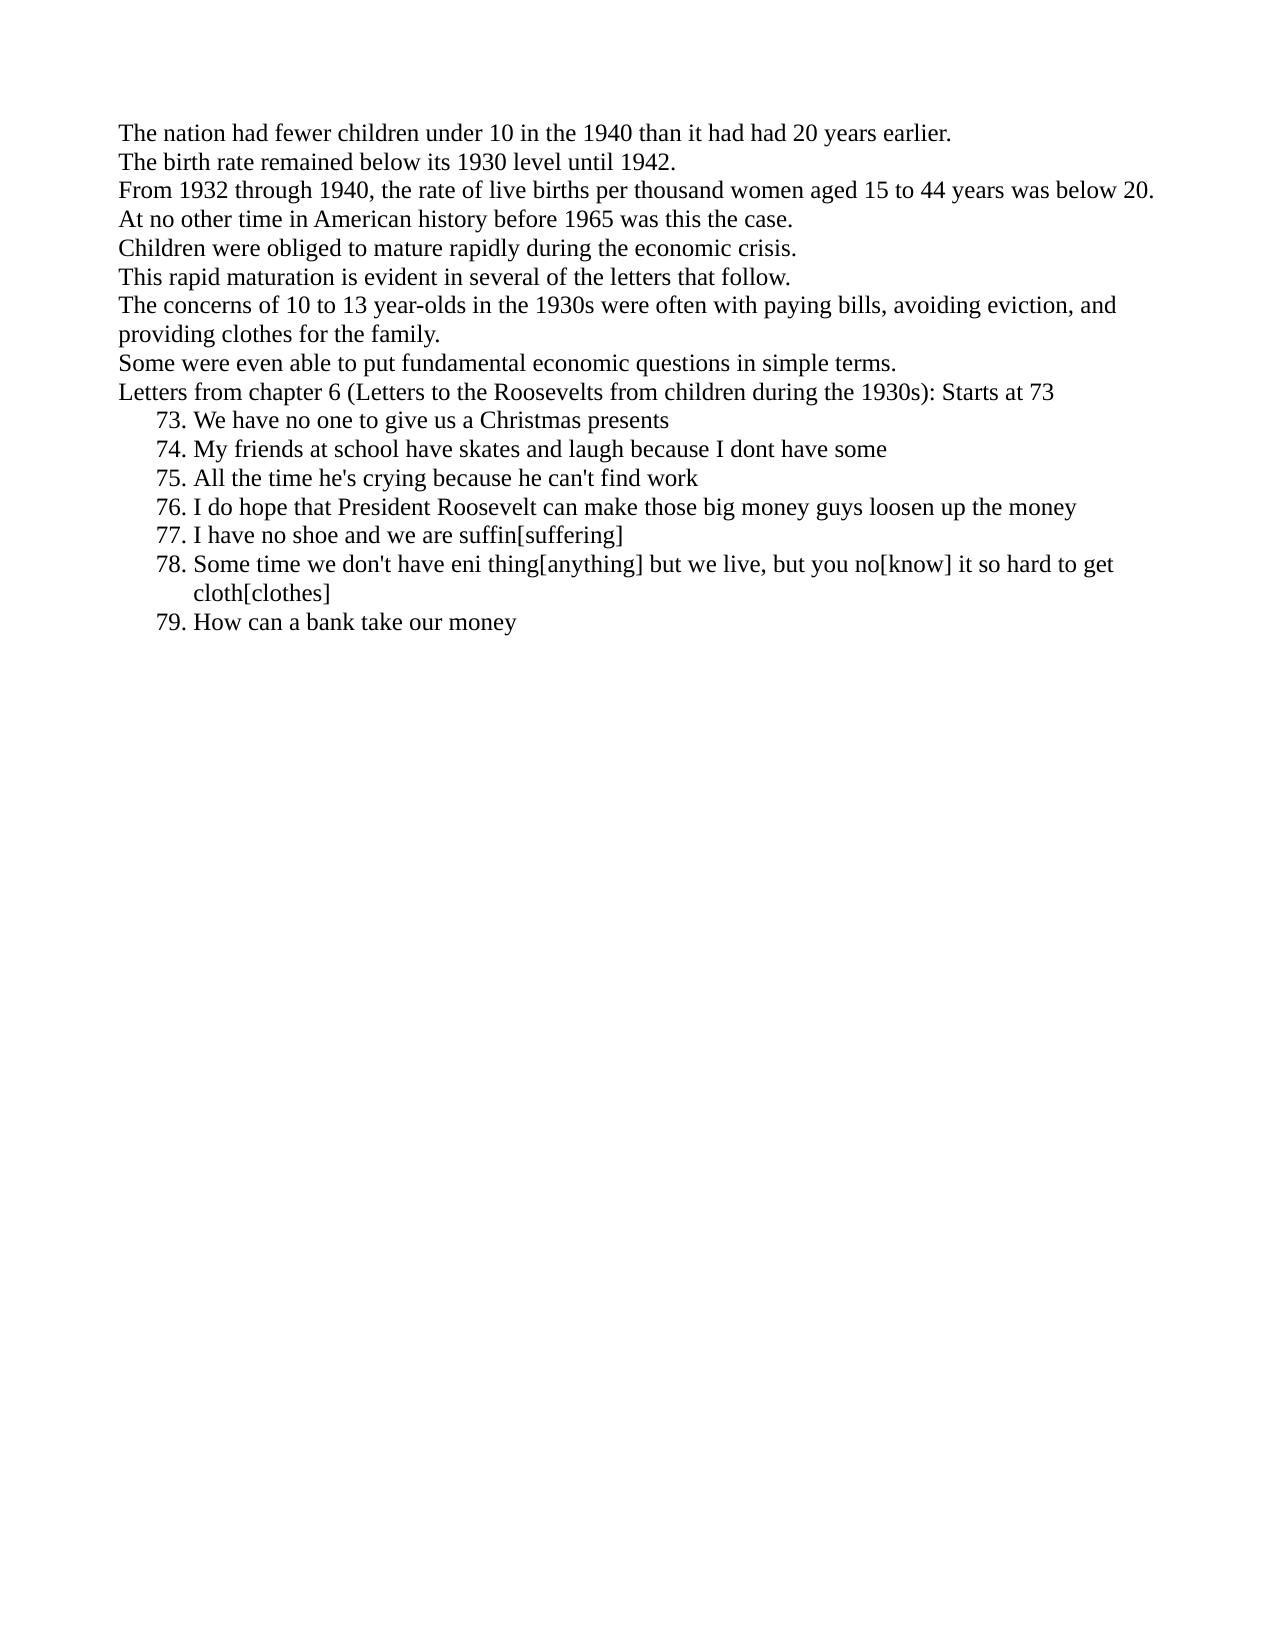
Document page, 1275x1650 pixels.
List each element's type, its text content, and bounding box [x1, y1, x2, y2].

text The concerns of 10 to 13 year-olds in the 1930s were often with paying bills, avoiding eviction, and providing clothes for the family. [118, 291, 1157, 348]
list I do hope that President Roosevelt can make those big money guys loosen up the money [156, 492, 1157, 521]
list Some time we don't have eni thing[anything] but we live, but you no[know] it so hard to get cloth[clothes] [156, 549, 1157, 607]
list We have no one to give us a Christmas presents [156, 406, 1157, 434]
text From 1932 through 1940, the rate of live births per thousand women aged 15 to 44 years was below 20. [118, 176, 1157, 204]
text The birth rate remained below its 1930 level until 1942. [118, 147, 1157, 176]
list All the time he's crying because he can't find work [156, 463, 1157, 492]
text The nation had fewer children under 10 in the 1940 than it had had 20 years earlier. [118, 118, 1157, 147]
list My friends at school have skates and laugh because I dont have some [156, 434, 1157, 463]
list How can a bank take our money [156, 607, 1157, 636]
text At no other time in American history before 1965 was this the case. [118, 204, 1157, 233]
text Some were even able to put fundamental economic questions in simple terms. [118, 348, 1157, 377]
list I have no shoe and we are suffin[suffering] [156, 521, 1157, 549]
text Children were obliged to mature rapidly during the economic crisis. [118, 233, 1157, 262]
text This rapid maturation is evident in several of the letters that follow. [118, 262, 1157, 291]
text Letters from chapter 6 (Letters to the Roosevelts from children during the 1930s): Starts at 73 [118, 377, 1157, 406]
